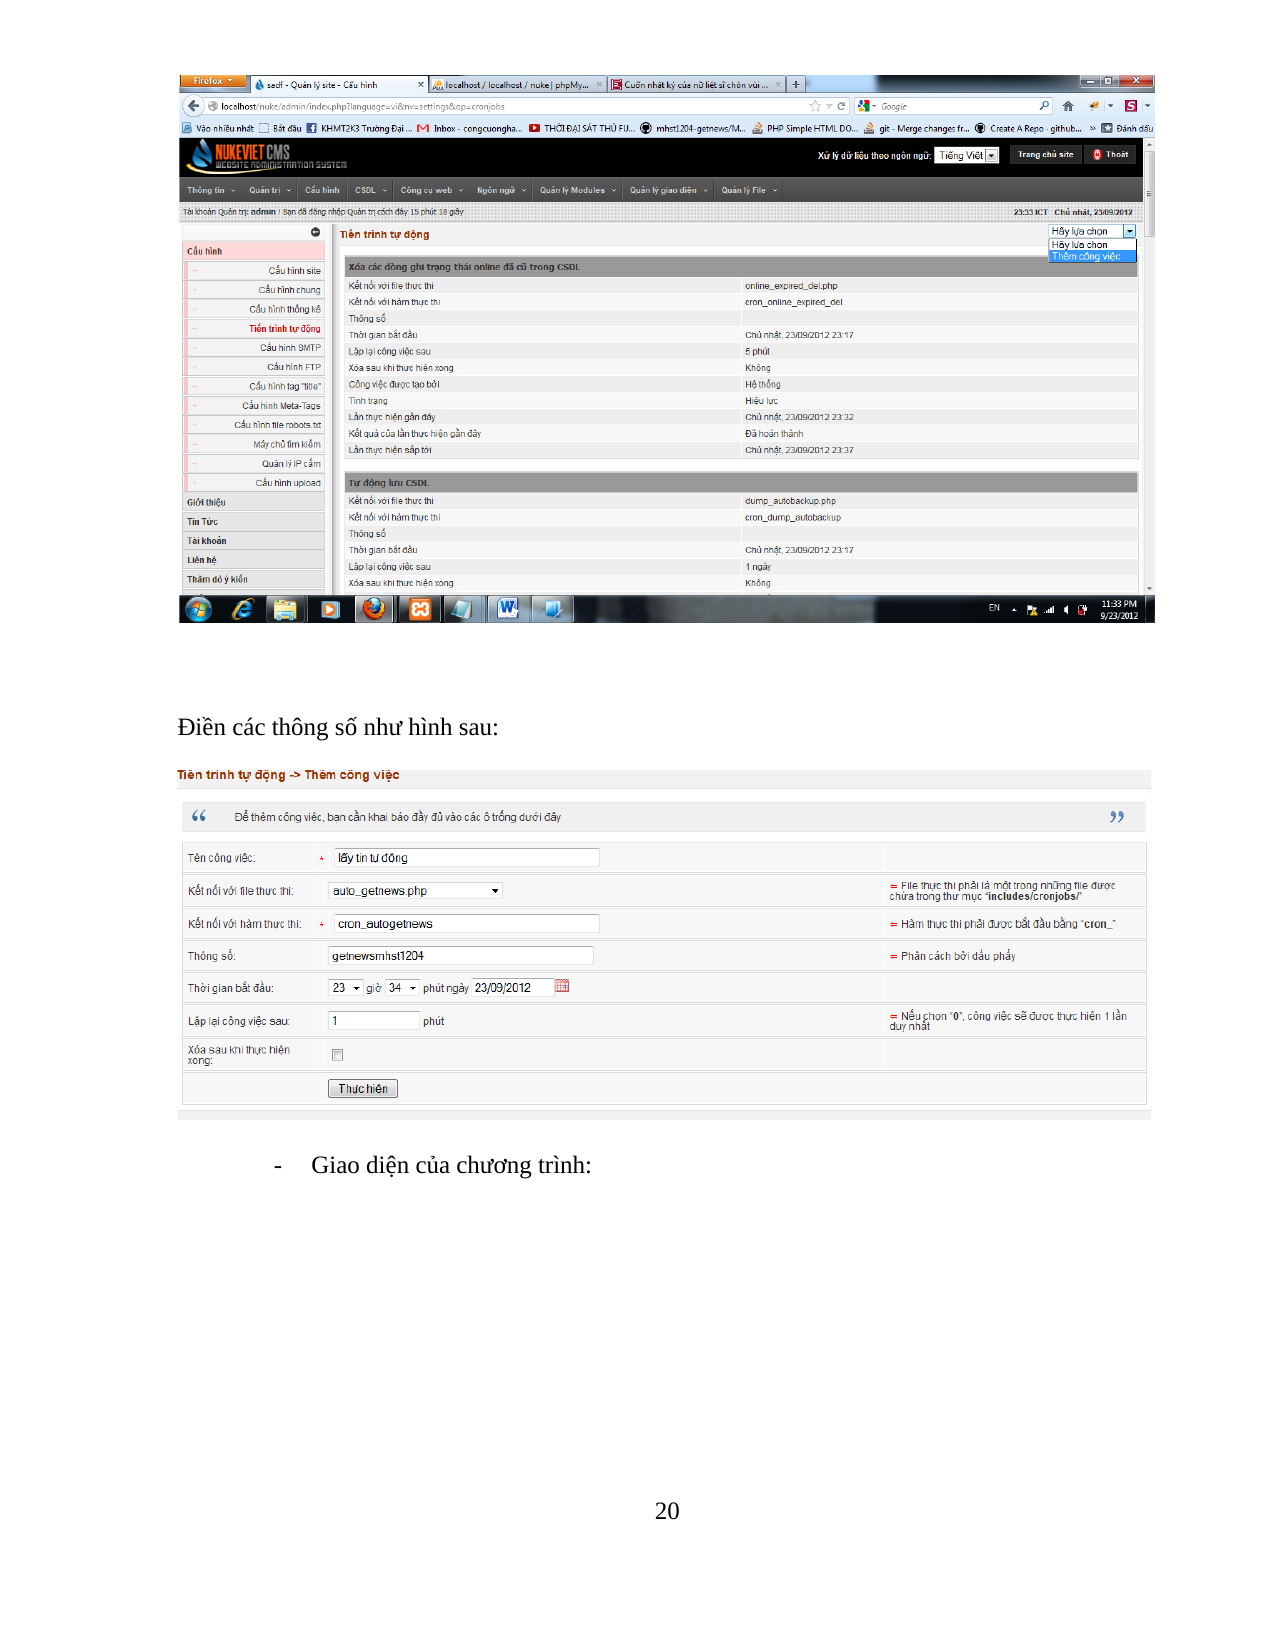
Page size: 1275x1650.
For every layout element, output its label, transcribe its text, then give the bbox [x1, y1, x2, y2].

list Giao diện của chương trình: [274, 1150, 1157, 1179]
text Điền các thông số như hình sau: [177, 712, 1157, 740]
